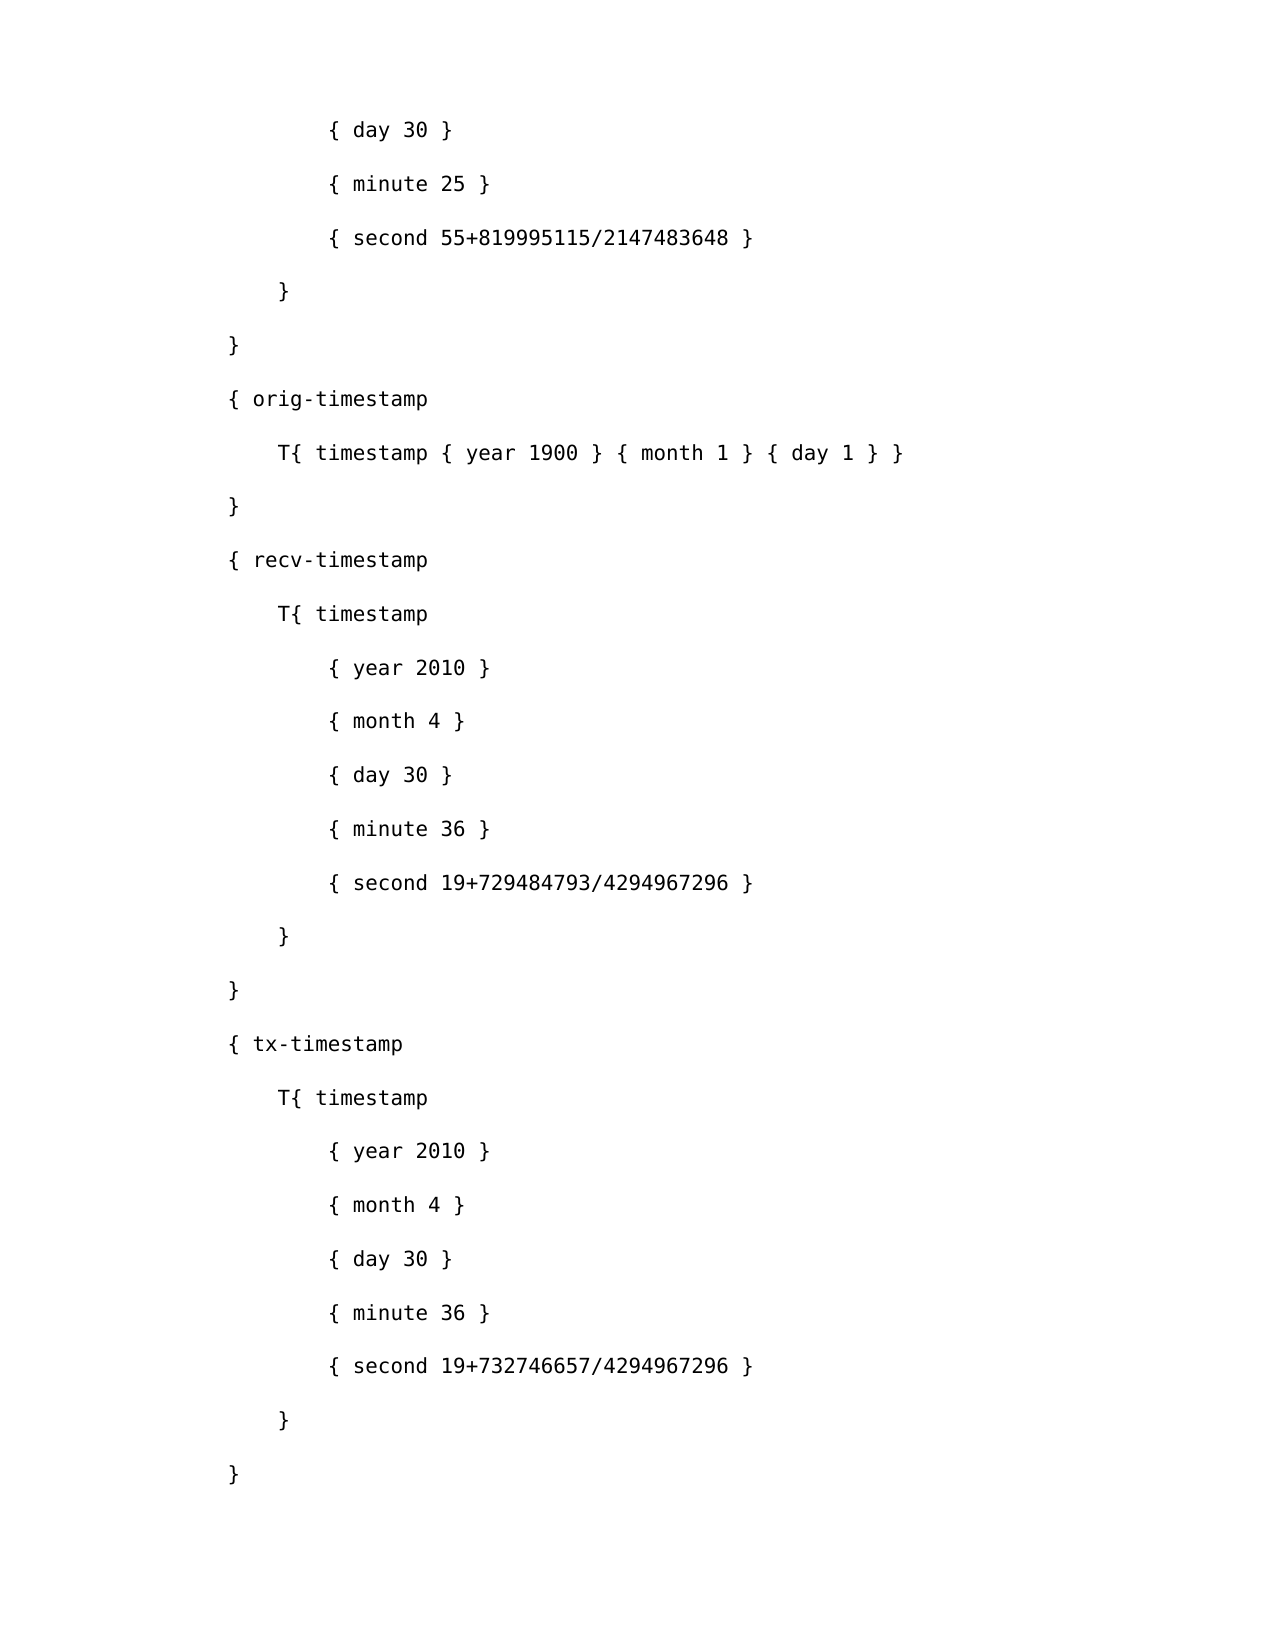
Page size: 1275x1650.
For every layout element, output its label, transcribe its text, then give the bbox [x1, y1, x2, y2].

text } [177, 1462, 1098, 1486]
text { minute 36 } [177, 817, 1098, 841]
text { tx-timestamp [177, 1032, 1098, 1056]
text } [177, 333, 1098, 357]
text { year 2010 } [177, 656, 1098, 680]
text { year 2010 } [177, 1139, 1098, 1164]
text { second 19+729484793/4294967296 } [177, 871, 1098, 895]
text } [177, 494, 1098, 519]
text { month 4 } [177, 1193, 1098, 1217]
text T{ timestamp [177, 1086, 1098, 1110]
text T{ timestamp { year 1900 } { month 1 } { day 1 } } [177, 441, 1098, 465]
text } [177, 924, 1098, 949]
text { second 55+819995115/2147483648 } [177, 226, 1098, 250]
text { day 30 } [177, 1247, 1098, 1271]
text } [177, 1408, 1098, 1432]
text { second 19+732746657/4294967296 } [177, 1354, 1098, 1379]
text { minute 36 } [177, 1301, 1098, 1325]
text { minute 25 } [177, 172, 1098, 196]
text T{ timestamp [177, 602, 1098, 626]
text { day 30 } [177, 118, 1098, 142]
text { orig-timestamp [177, 387, 1098, 411]
text { recv-timestamp [177, 548, 1098, 572]
text { month 4 } [177, 709, 1098, 734]
text { day 30 } [177, 763, 1098, 787]
text } [177, 978, 1098, 1002]
text } [177, 279, 1098, 304]
